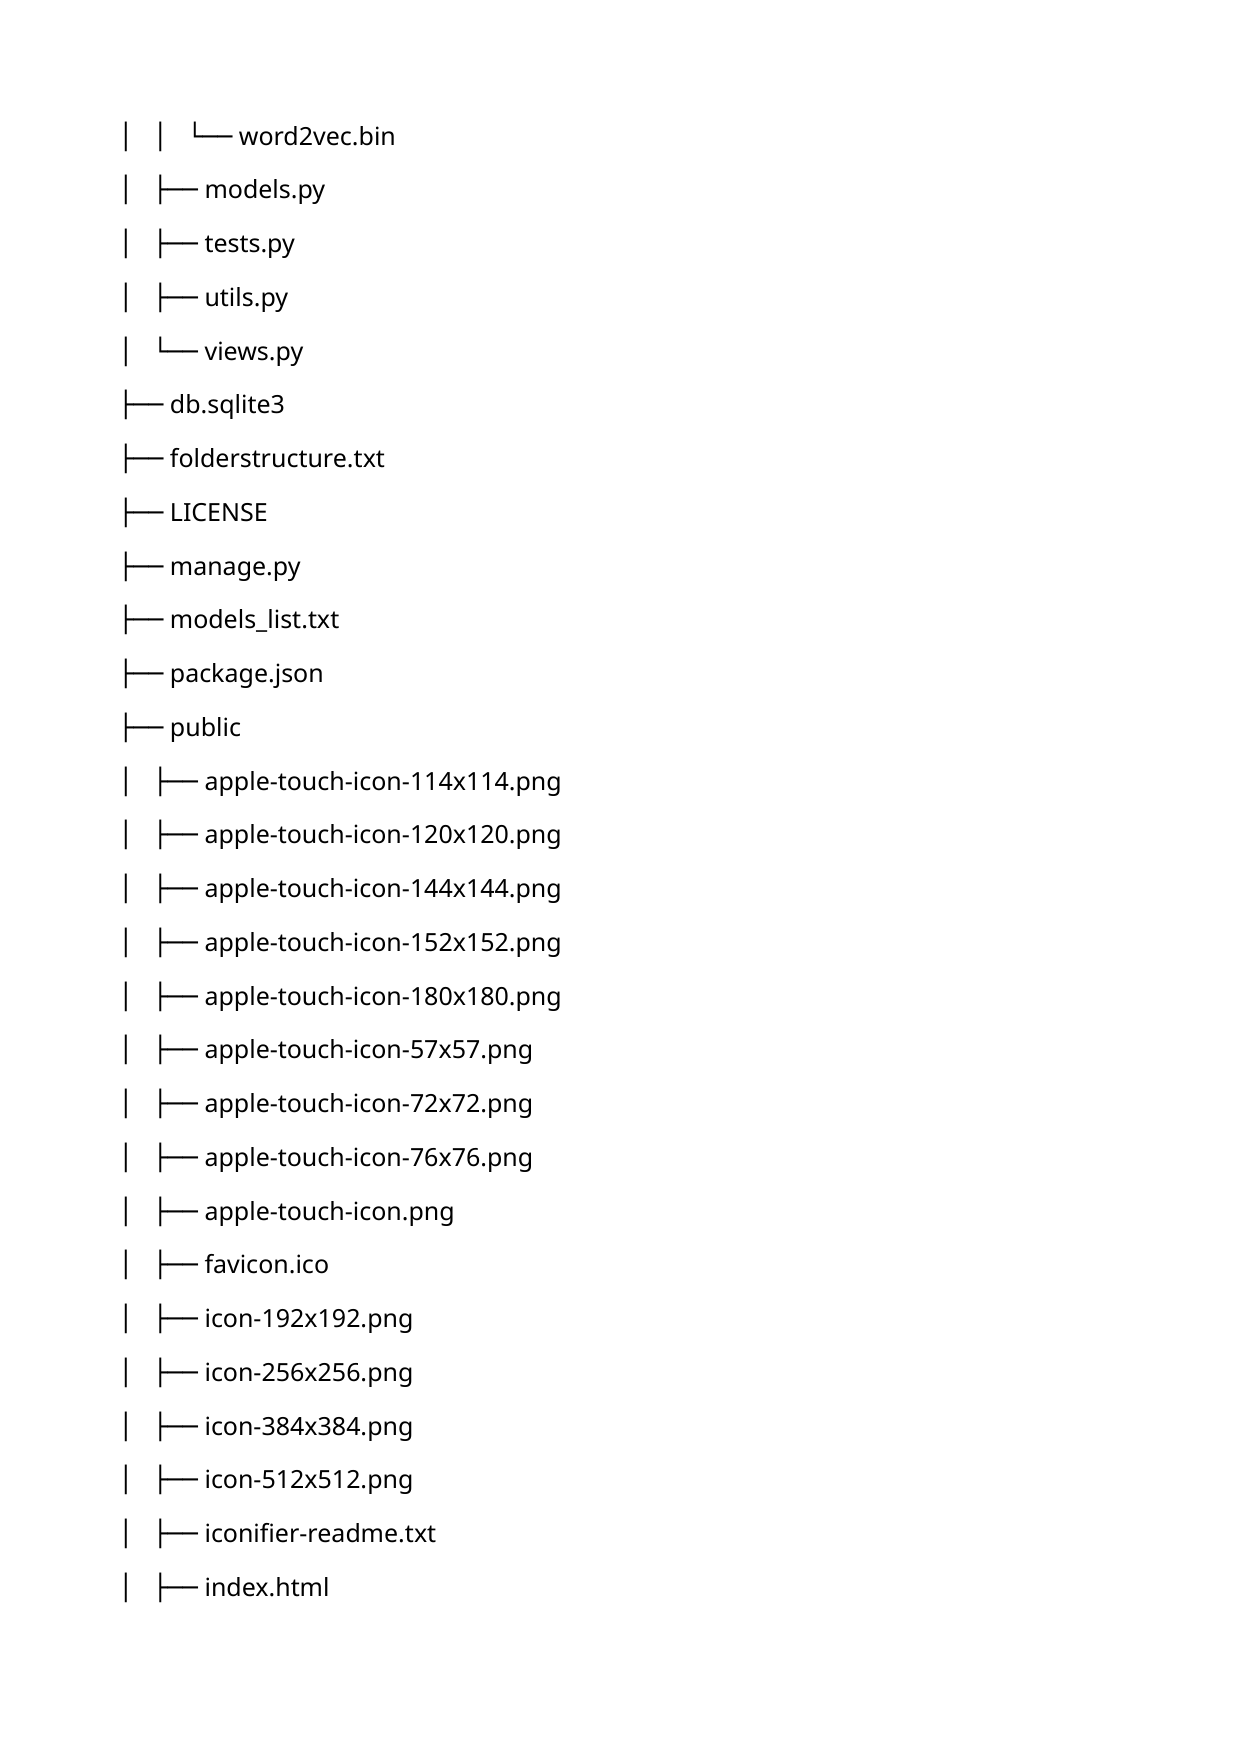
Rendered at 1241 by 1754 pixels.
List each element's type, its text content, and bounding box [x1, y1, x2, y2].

text │ ├── icon-192x192.png [118, 1301, 1122, 1335]
text │ ├── models.py [118, 172, 1122, 206]
text ├── public [118, 709, 1122, 743]
text │ ├── iconifier-readme.txt [118, 1516, 1122, 1550]
text │ ├── apple-touch-icon-114x114.png [118, 763, 1122, 797]
text │ ├── icon-384x384.png [118, 1408, 1122, 1442]
text │ ├── apple-touch-icon-152x152.png [118, 924, 1122, 958]
text ├── package.json [118, 656, 1122, 690]
text │ ├── apple-touch-icon-120x120.png [118, 817, 1122, 851]
text ├── models_list.txt [118, 602, 1122, 636]
text │ └── views.py [118, 333, 1122, 367]
text │ ├── apple-touch-icon-57x57.png [118, 1032, 1122, 1066]
text ├── manage.py [118, 548, 1122, 582]
text │ ├── index.html [118, 1569, 1122, 1603]
text │ ├── favicon.ico [118, 1247, 1122, 1281]
text │ │ └── word2vec.bin [118, 118, 1122, 152]
text │ ├── utils.py [118, 279, 1122, 313]
text ├── db.sqlite3 [118, 387, 1122, 421]
text │ ├── apple-touch-icon.png [118, 1193, 1122, 1227]
text │ ├── icon-512x512.png [118, 1462, 1122, 1496]
text │ ├── icon-256x256.png [118, 1354, 1122, 1388]
text │ ├── apple-touch-icon-144x144.png [118, 871, 1122, 905]
text │ ├── apple-touch-icon-76x76.png [118, 1139, 1122, 1173]
text │ ├── tests.py [118, 226, 1122, 260]
text ├── folderstructure.txt [118, 441, 1122, 475]
text │ ├── apple-touch-icon-180x180.png [118, 978, 1122, 1012]
text ├── LICENSE [118, 494, 1122, 528]
text │ ├── apple-touch-icon-72x72.png [118, 1086, 1122, 1120]
